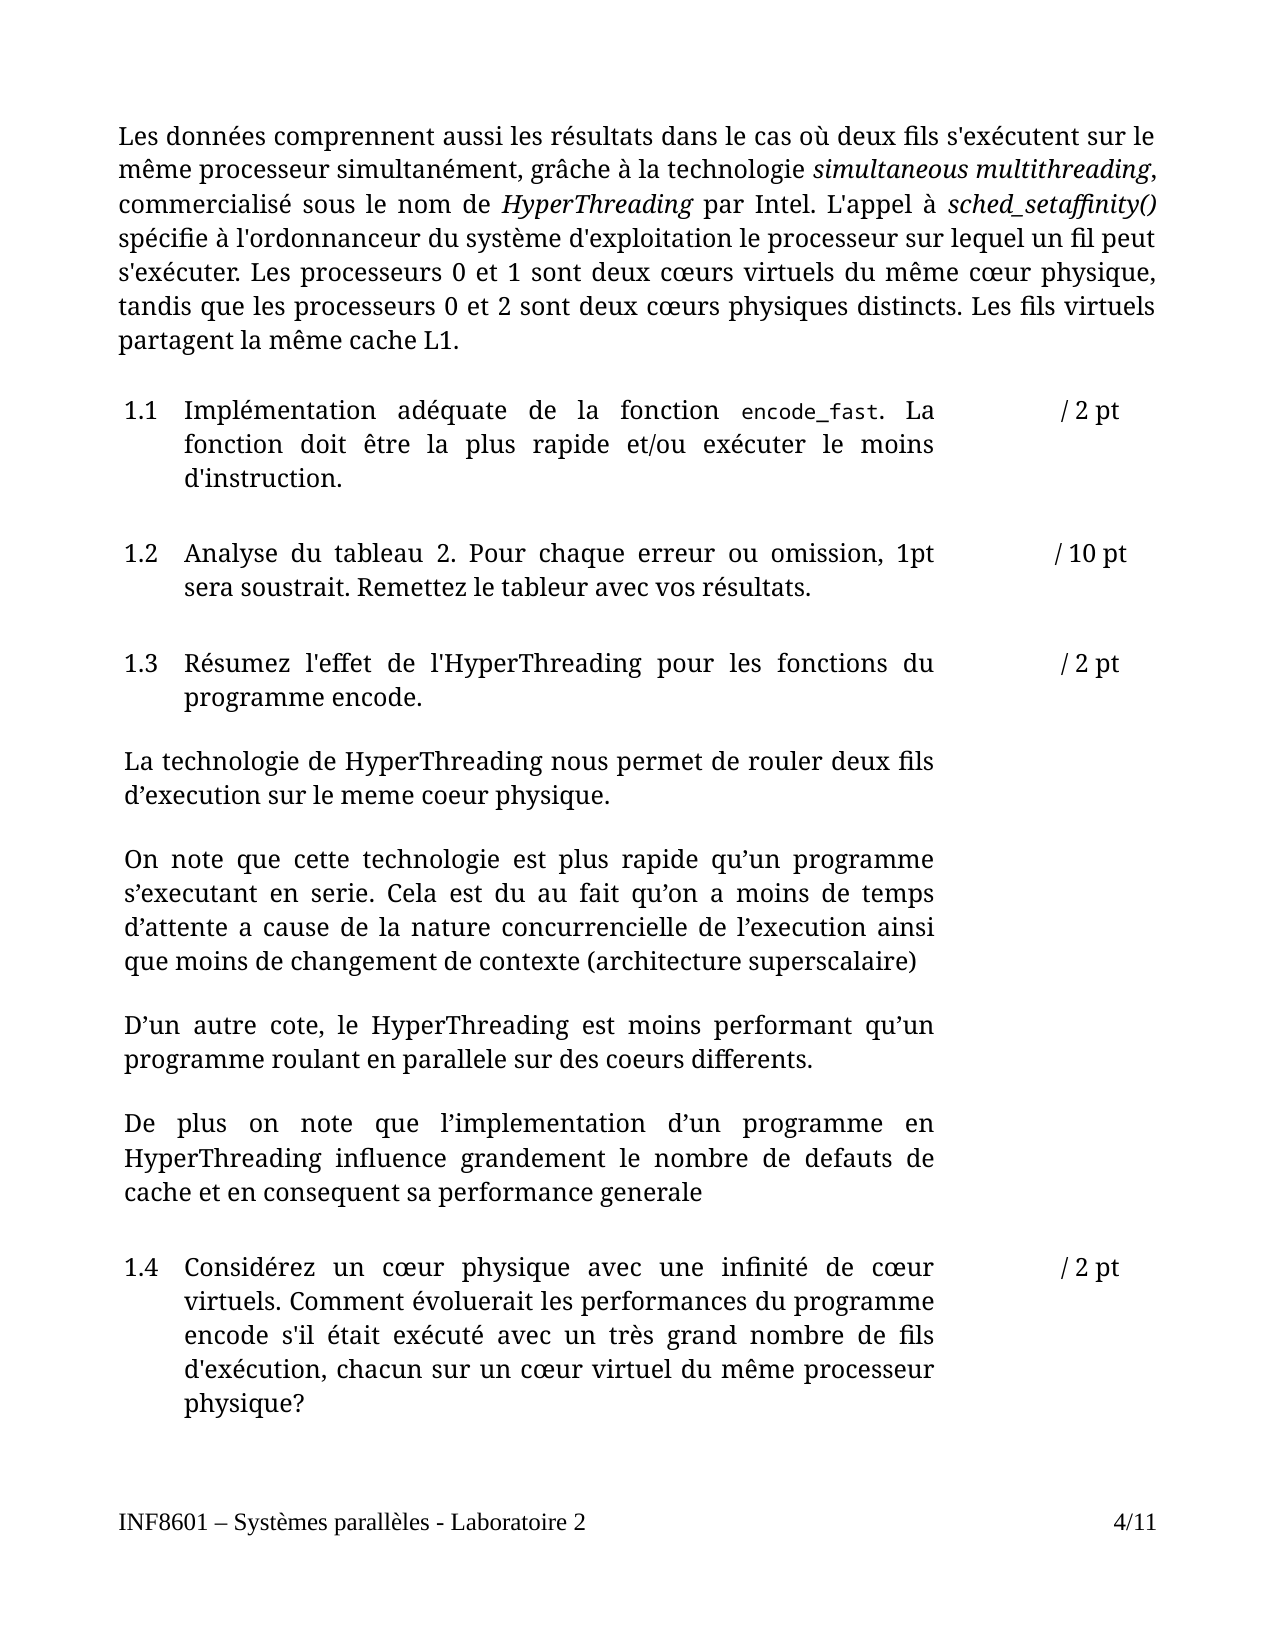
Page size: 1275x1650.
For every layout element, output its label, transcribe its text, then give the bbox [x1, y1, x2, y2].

table_cell Analyse du tableau 2. Pour chaque erreur ou omission, 1pt sera soustrait. Remettez le tableur avec vos résultats. [118, 515, 941, 625]
table_header [941, 372, 1049, 515]
table_cell [941, 515, 1049, 625]
table_header Implémentation adéquate de la fonction encode_fast. La fonction doit être la plus rapide et/ou exécuter le moins d'instruction. [118, 372, 941, 515]
table_cell / 2 pt [1049, 625, 1157, 1229]
table_cell [941, 1229, 1049, 1441]
table_cell / 2 pt [1049, 1229, 1157, 1441]
table_header / 2 pt [1049, 372, 1157, 515]
table_cell [941, 625, 1049, 1229]
table_cell / 10 pt [1049, 515, 1157, 625]
text Les données comprennent aussi les résultats dans le cas où deux fils s'exécutent sur le même processeur simultanément, grâche à la technologie simultaneous multithreading, commercialisé sous le nom de HyperThreading par Intel. L'appel à sched_setaffinity() spécifie à l'ordonnanceur du système d'exploitation le processeur sur lequel un fil peut s'exécuter. Les processeurs 0 et 1 sont deux cœurs virtuels du même cœur physique, tandis que les processeurs 0 et 2 sont deux cœurs physiques distincts. Les fils virtuels partagent la même cache L1. [118, 118, 1157, 357]
table_cell Considérez un cœur physique avec une infinité de cœur virtuels. Comment évoluerait les performances du programme encode s'il était exécuté avec un très grand nombre de fils d'exécution, chacun sur un cœur virtuel du même processeur physique? [118, 1229, 941, 1441]
table_cell Résumez l'effet de l'HyperThreading pour les fonctions du programme encode. La technologie de HyperThreading nous permet de rouler deux fils d’execution sur le meme coeur physique. On note que cette technologie est plus rapide qu’un programme s’executant en serie. Cela est du au fait qu’on a moins de temps d’attente a cause de la nature concurrencielle de l’execution ainsi que moins de changement de contexte (architecture superscalaire) D’un autre cote, le HyperThreading est moins performant qu’un programme roulant en parallele sur des coeurs differents. De plus on note que l’implementation d’un programme en HyperThreading influence grandement le nombre de defauts de cache et en consequent sa performance generale [118, 625, 941, 1229]
